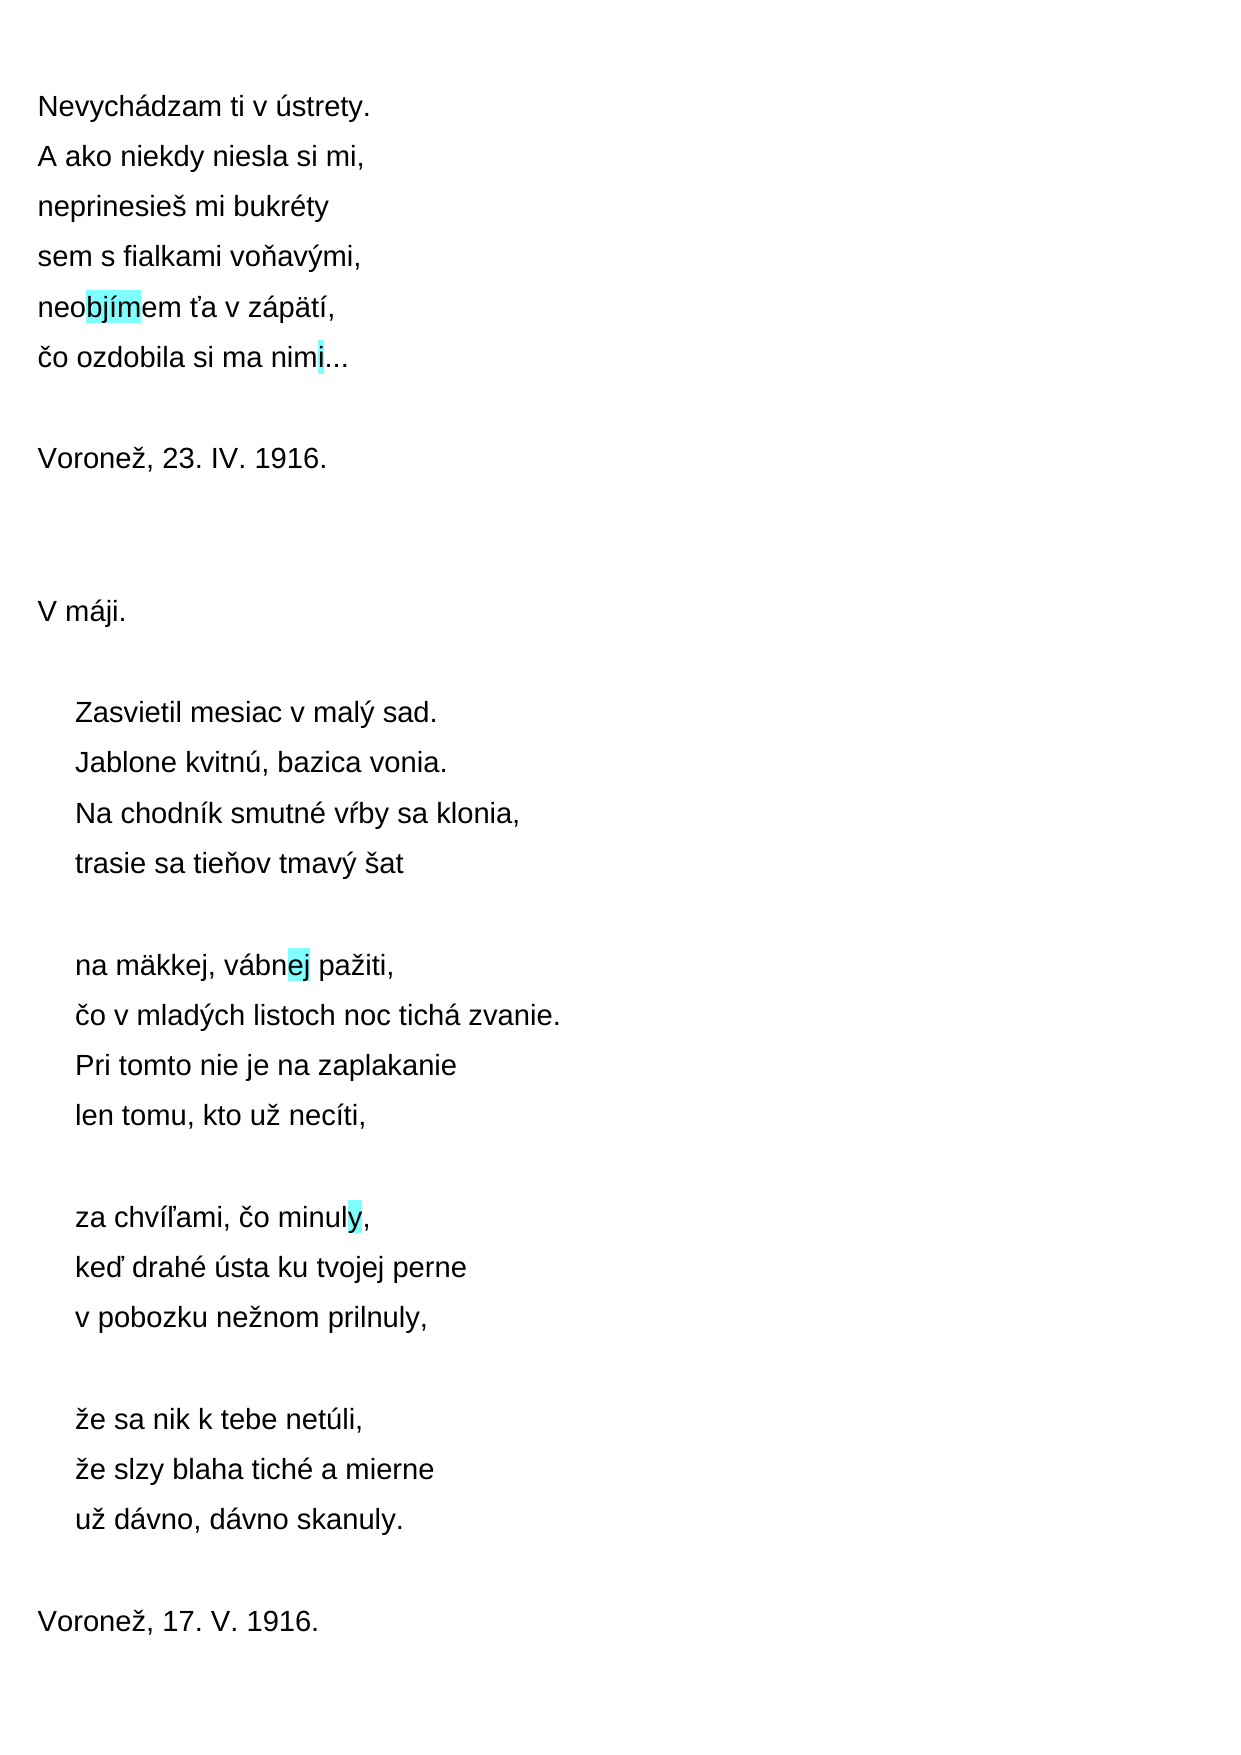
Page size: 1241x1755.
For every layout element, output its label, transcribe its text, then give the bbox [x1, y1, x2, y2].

text neobjímem ťa v zápätí, [37, 290, 1136, 323]
text na mäkkej, vábnej pažiti, [37, 947, 1136, 981]
text Zasvietil mesiac v malý sad. [37, 695, 1136, 729]
subtitle V máji. [37, 594, 1136, 627]
text že slzy blaha tiché a mierne [37, 1452, 1136, 1486]
text že sa nik k tebe netúli, [37, 1402, 1136, 1435]
text len tomu, kto už necíti, [37, 1098, 1136, 1132]
text A ako niekdy niesla si mi, [37, 139, 1136, 172]
text Voronež, 23. IV. 1916. [37, 441, 1136, 475]
text Voronež, 17. V. 1916. [37, 1604, 1136, 1637]
text trasie sa tieňov tmavý šat [37, 846, 1136, 880]
text Jablone kvitnú, bazica vonia. [37, 746, 1136, 779]
text čo v mladých listoch noc tichá zvanie. [37, 998, 1136, 1031]
text čo ozdobila si ma nimi... [37, 340, 1136, 374]
text za chvíľami, čo minuly, [37, 1200, 1136, 1233]
text keď drahé ústa ku tvojej perne [37, 1250, 1136, 1284]
text Nevychádzam ti v ústrety. [37, 88, 1136, 122]
text Pri tomto nie je na zaplakanie [37, 1048, 1136, 1082]
text neprinesieš mi bukréty [37, 189, 1136, 223]
text sem s fialkami voňavými, [37, 239, 1136, 273]
text už dávno, dávno skanuly. [37, 1502, 1136, 1536]
text v pobozku nežnom prilnuly, [37, 1300, 1136, 1334]
text Na chodník smutné vŕby sa klonia, [37, 796, 1136, 829]
